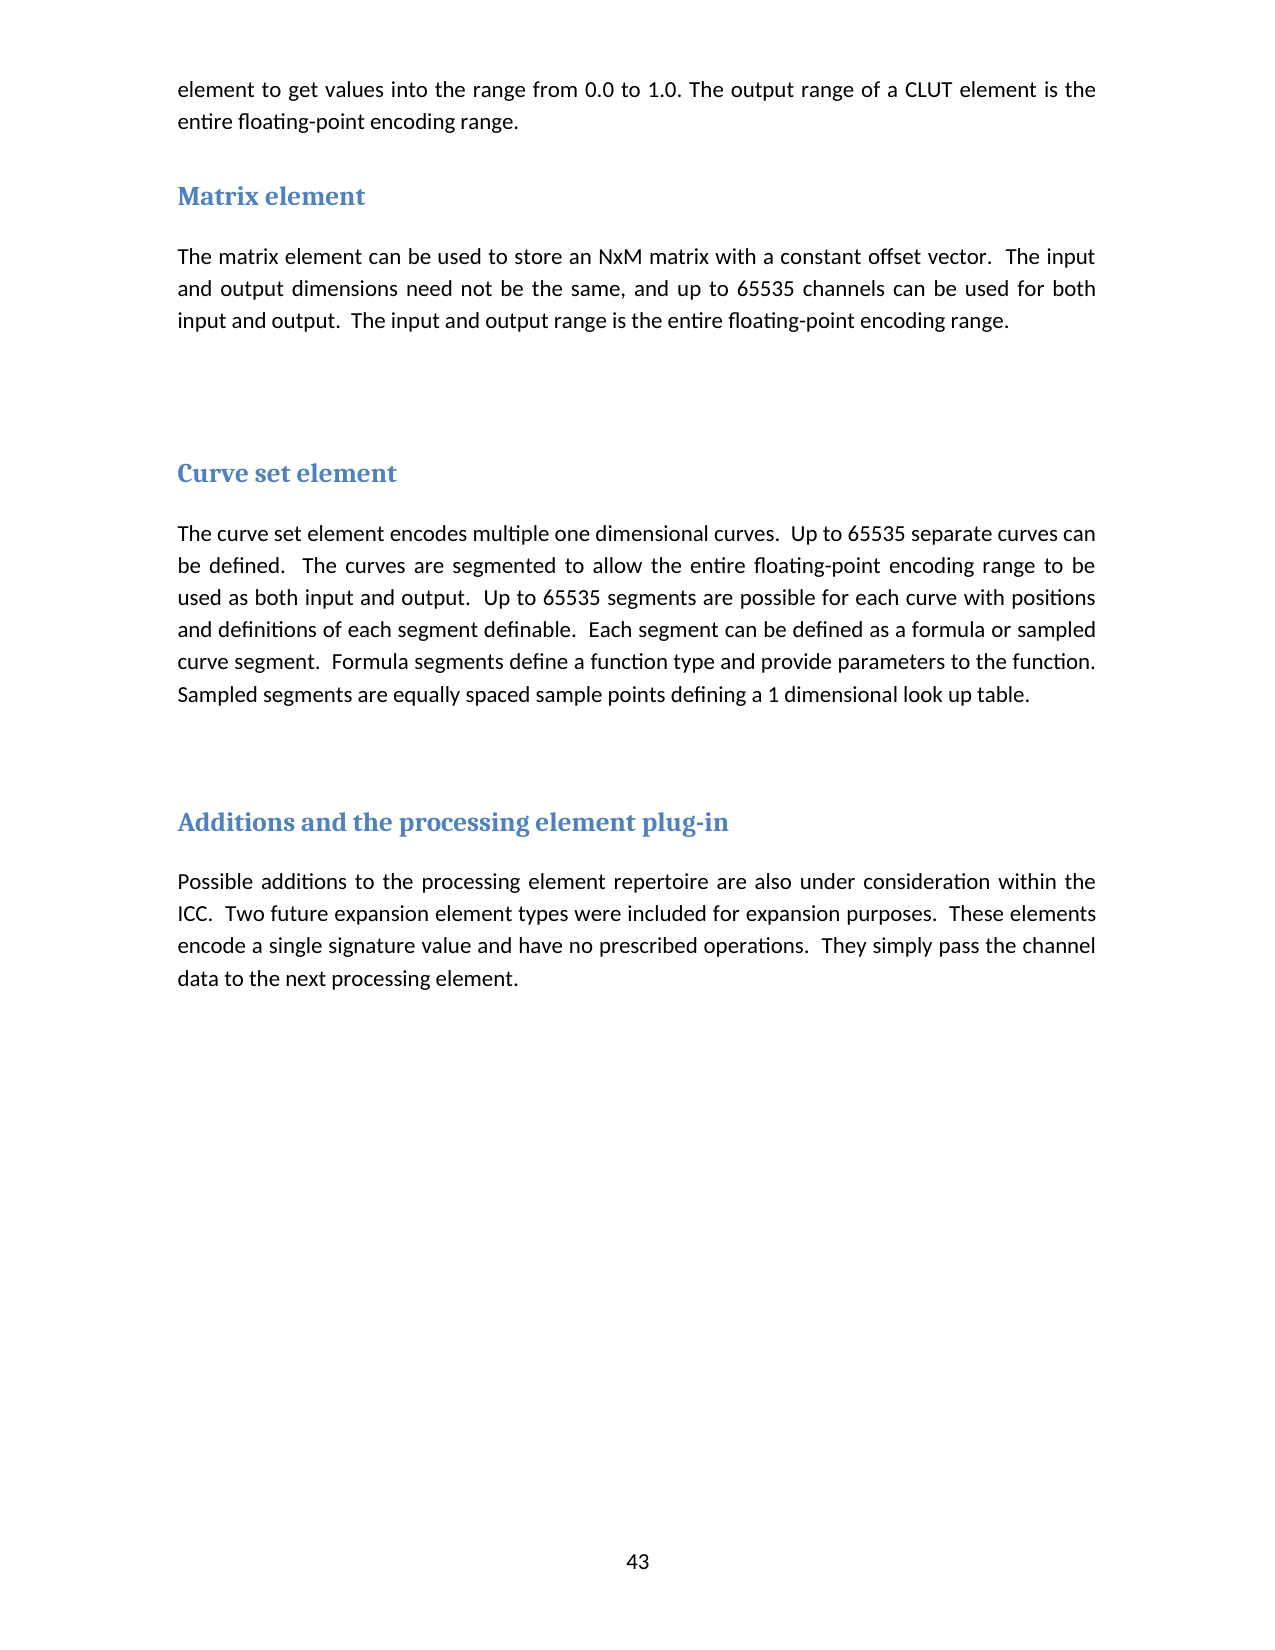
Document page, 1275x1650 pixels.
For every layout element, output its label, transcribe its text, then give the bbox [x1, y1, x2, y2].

text element to get values into the range from 0.0 to 1.0. The output range of a CLUT element is the entire floating-point encoding range. [177, 75, 1098, 135]
subtitle Additions and the processing element plug-in [177, 807, 1098, 838]
text The matrix element can be used to store an NxM matrix with a constant offset vector. The input and output dimensions need not be the same, and up to 65535 channels can be used for both input and output. The input and output range is the entire floating-point encoding range. [177, 242, 1098, 334]
text Possible additions to the processing element repertoire are also under consideration within the ICC. Two future expansion element types were included for expansion purposes. These elements encode a single signature value and have no prescribed operations. They simply pass the channel data to the next processing element. [177, 867, 1098, 992]
subtitle Matrix element [177, 181, 1098, 212]
subtitle Curve set element [177, 458, 1098, 489]
text The curve set element encodes multiple one dimensional curves. Up to 65535 separate curves can be defined. The curves are segmented to allow the entire floating-point encoding range to be used as both input and output. Up to 65535 segments are possible for each curve with positions and definitions of each segment definable. Each segment can be defined as a formula or sampled curve segment. Formula segments define a function type and provide parameters to the function. Sampled segments are equally spaced sample points defining a 1 dimensional look up table. [177, 519, 1098, 708]
